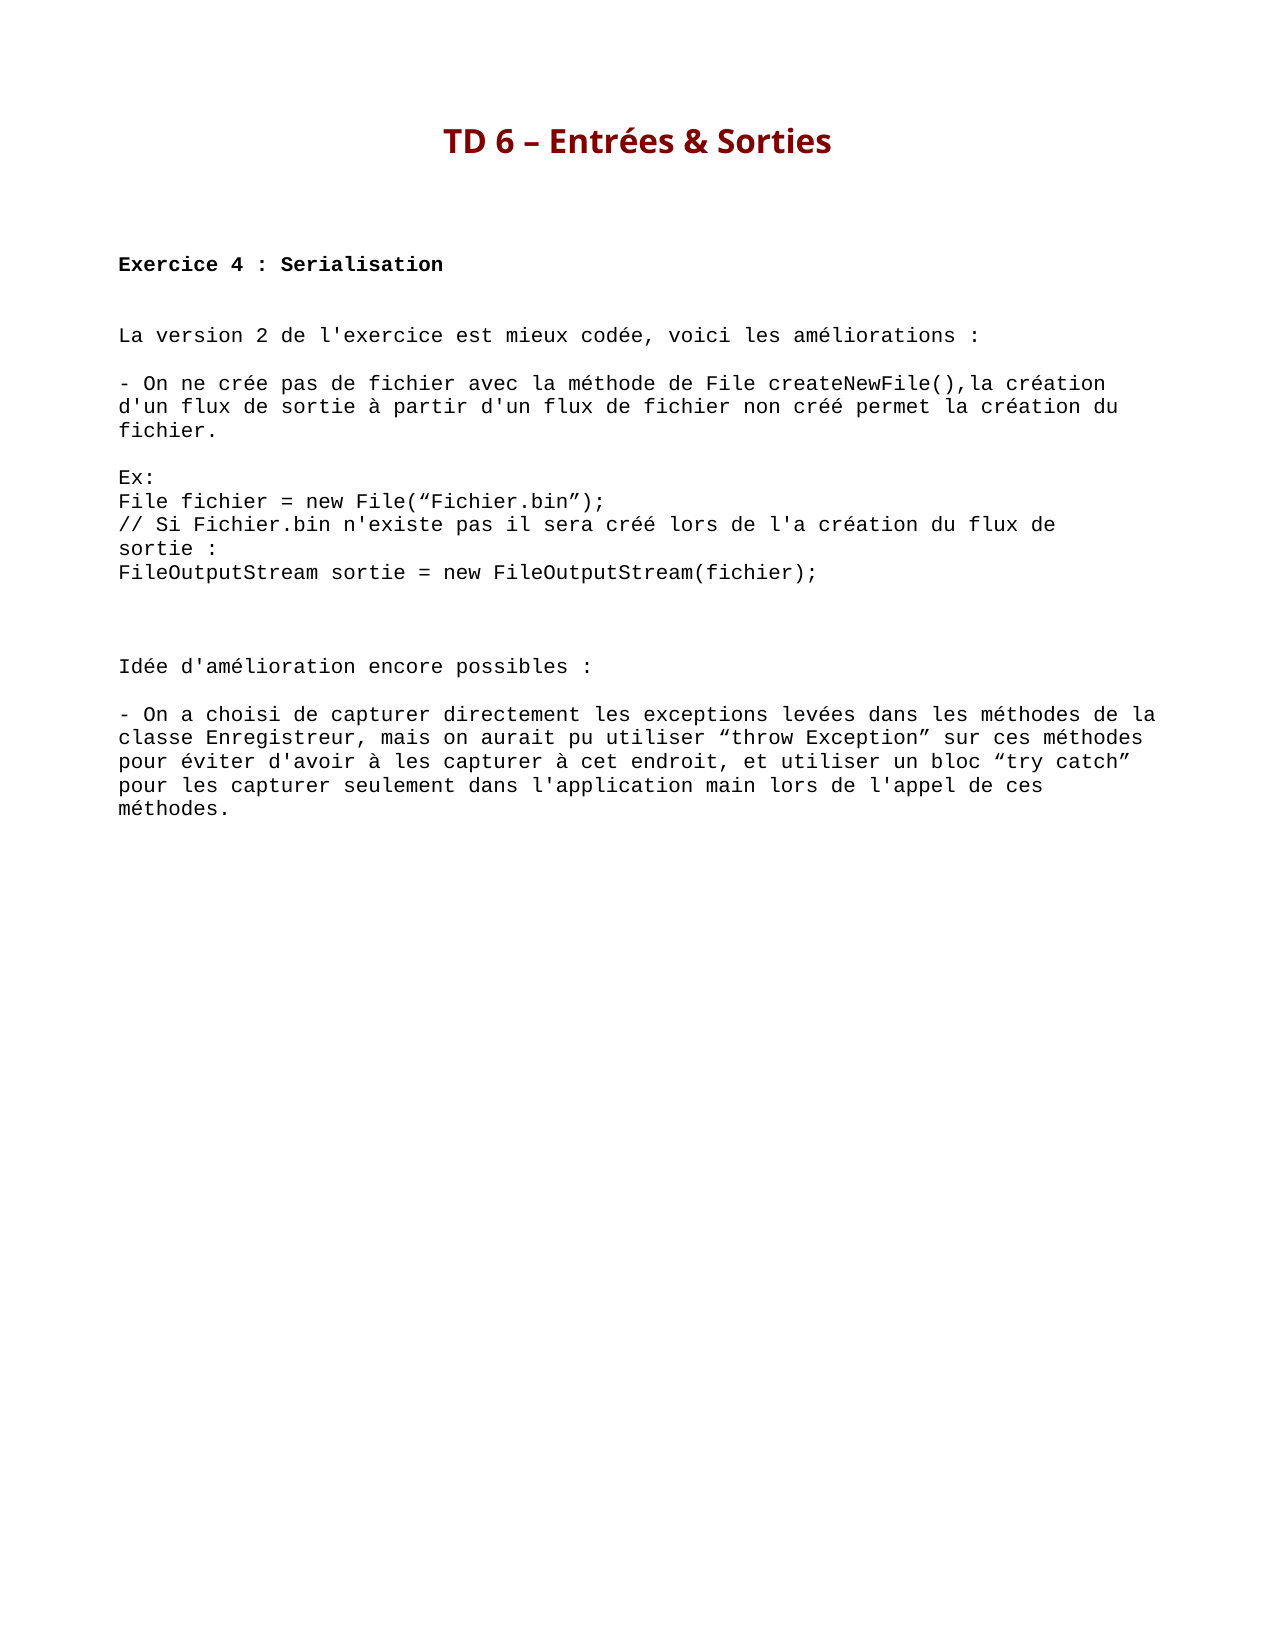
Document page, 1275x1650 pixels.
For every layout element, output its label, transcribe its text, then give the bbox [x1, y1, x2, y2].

text Idée d'amélioration encore possibles : [118, 656, 1157, 680]
text La version 2 de l'exercice est mieux codée, voici les améliorations : [118, 325, 1157, 349]
text File fichier = new File(“Fichier.bin”); [118, 491, 1157, 514]
text TD 6 – Entrées & Sorties [118, 118, 1157, 163]
text Exercice 4 : Serialisation [118, 254, 1157, 278]
text - On ne crée pas de fichier avec la méthode de File createNewFile(),la création d'un flux de sortie à partir d'un flux de fichier non créé permet la création du fichier. [118, 373, 1157, 443]
text // Si Fichier.bin n'existe pas il sera créé lors de l'a création du flux de sortie : [118, 514, 1157, 562]
text Ex: [118, 467, 1157, 491]
text FileOutputStream sortie = new FileOutputStream(fichier); [118, 562, 1157, 585]
text - On a choisi de capturer directement les exceptions levées dans les méthodes de la classe Enregistreur, mais on aurait pu utiliser “throw Exception” sur ces méthodes pour éviter d'avoir à les capturer à cet endroit, et utiliser un bloc “try catch” pour les capturer seulement dans l'application main lors de l'appel de ces méthodes. [118, 704, 1157, 822]
